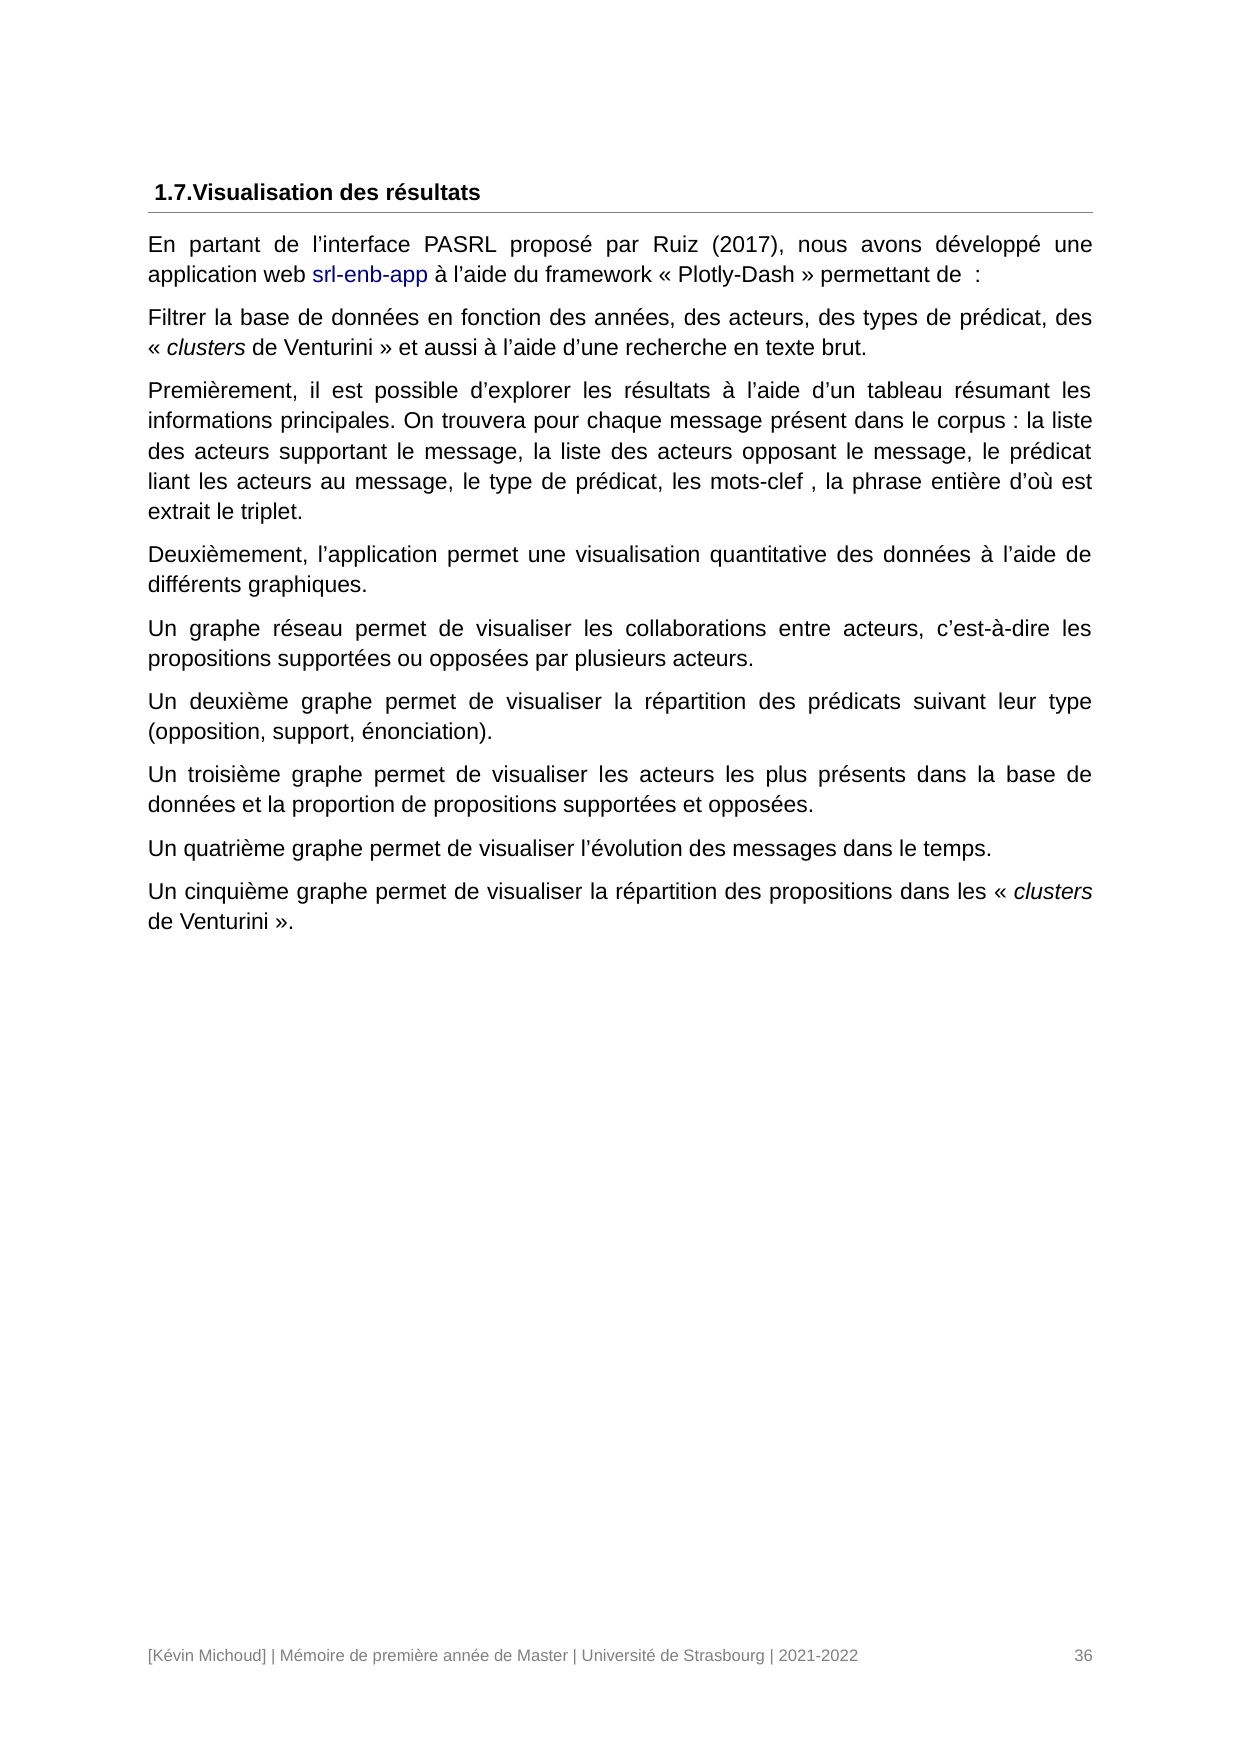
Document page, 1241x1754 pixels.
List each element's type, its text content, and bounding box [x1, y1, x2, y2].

text Un cinquième graphe permet de visualiser la répartition des propositions dans les « clusters de Venturini ». [148, 878, 1093, 934]
text En partant de l’interface PASRL proposé par Ruiz (2017), nous avons développé une application web srl-enb-app à l’aide du framework « Plotly-Dash » permettant de : [148, 231, 1093, 287]
text Un deuxième graphe permet de visualiser la répartition des prédicats suivant leur type (opposition, support, énonciation). [148, 688, 1093, 744]
text Un graphe réseau permet de visualiser les collaborations entre acteurs, c’est-à-dire les propositions supportées ou opposées par plusieurs acteurs. [148, 614, 1093, 671]
text Premièrement, il est possible d’explorer les résultats à l’aide d’un tableau résumant les informations principales. On trouvera pour chaque message présent dans le corpus : la liste des acteurs supportant le message, la liste des acteurs opposant le message, le prédicat liant les acteurs au message, le type de prédicat, les mots-clef , la phrase entière d’où est extrait le triplet. [148, 377, 1093, 524]
subtitle Visualisation des résultats [148, 172, 1093, 212]
text Deuxièmement, l’application permet une visualisation quantitative des données à l’aide de différents graphiques. [148, 541, 1093, 598]
text Un troisième graphe permet de visualiser les acteurs les plus présents dans la base de données et la proportion de propositions supportées et opposées. [148, 761, 1093, 818]
text Un quatrième graphe permet de visualiser l’évolution des messages dans le temps. [148, 834, 1093, 861]
text Filtrer la base de données en fonction des années, des acteurs, des types de prédicat, des « clusters de Venturini » et aussi à l’aide d’une recherche en texte brut. [148, 304, 1093, 361]
